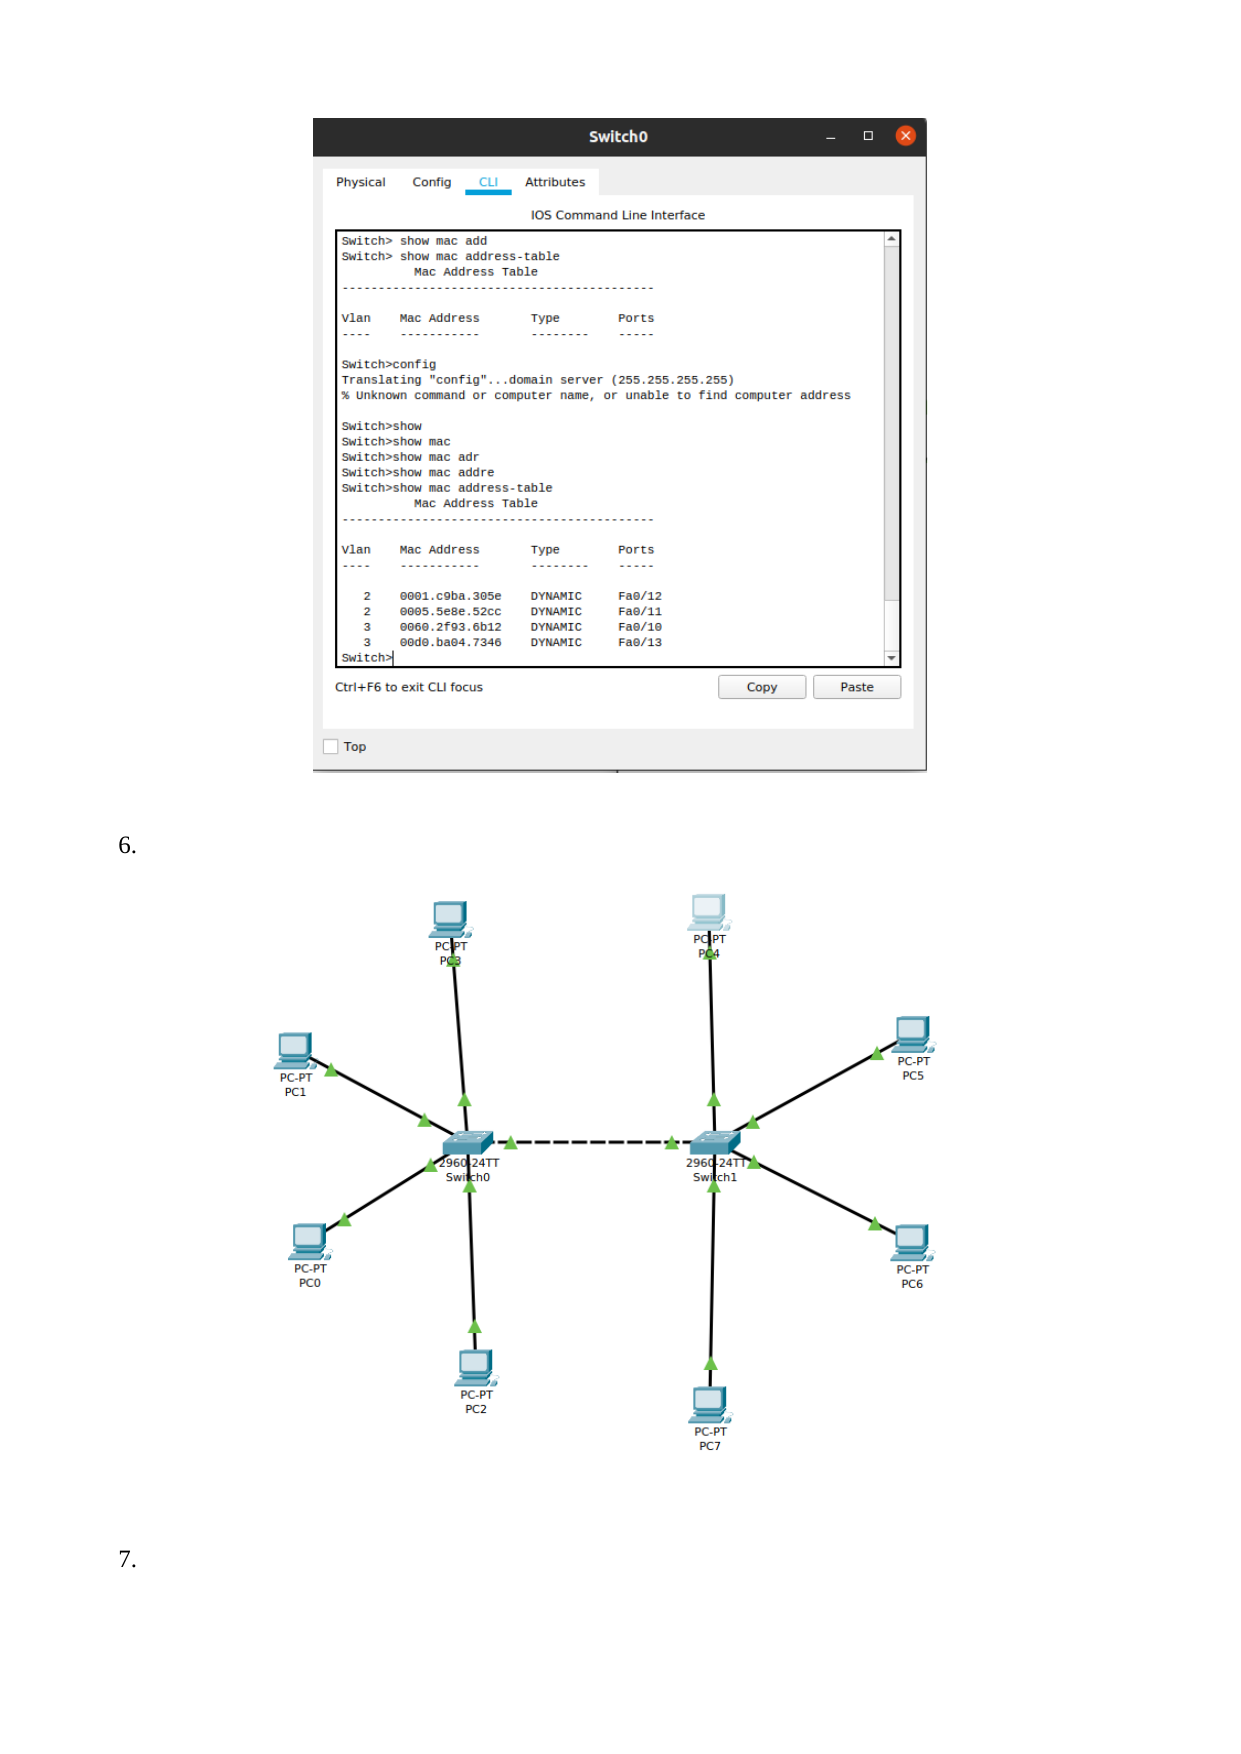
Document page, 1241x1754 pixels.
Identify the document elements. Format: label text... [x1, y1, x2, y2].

text 7. [118, 1544, 1122, 1572]
picture [313, 118, 928, 773]
text 6. [118, 830, 1122, 859]
picture [209, 859, 1032, 1487]
